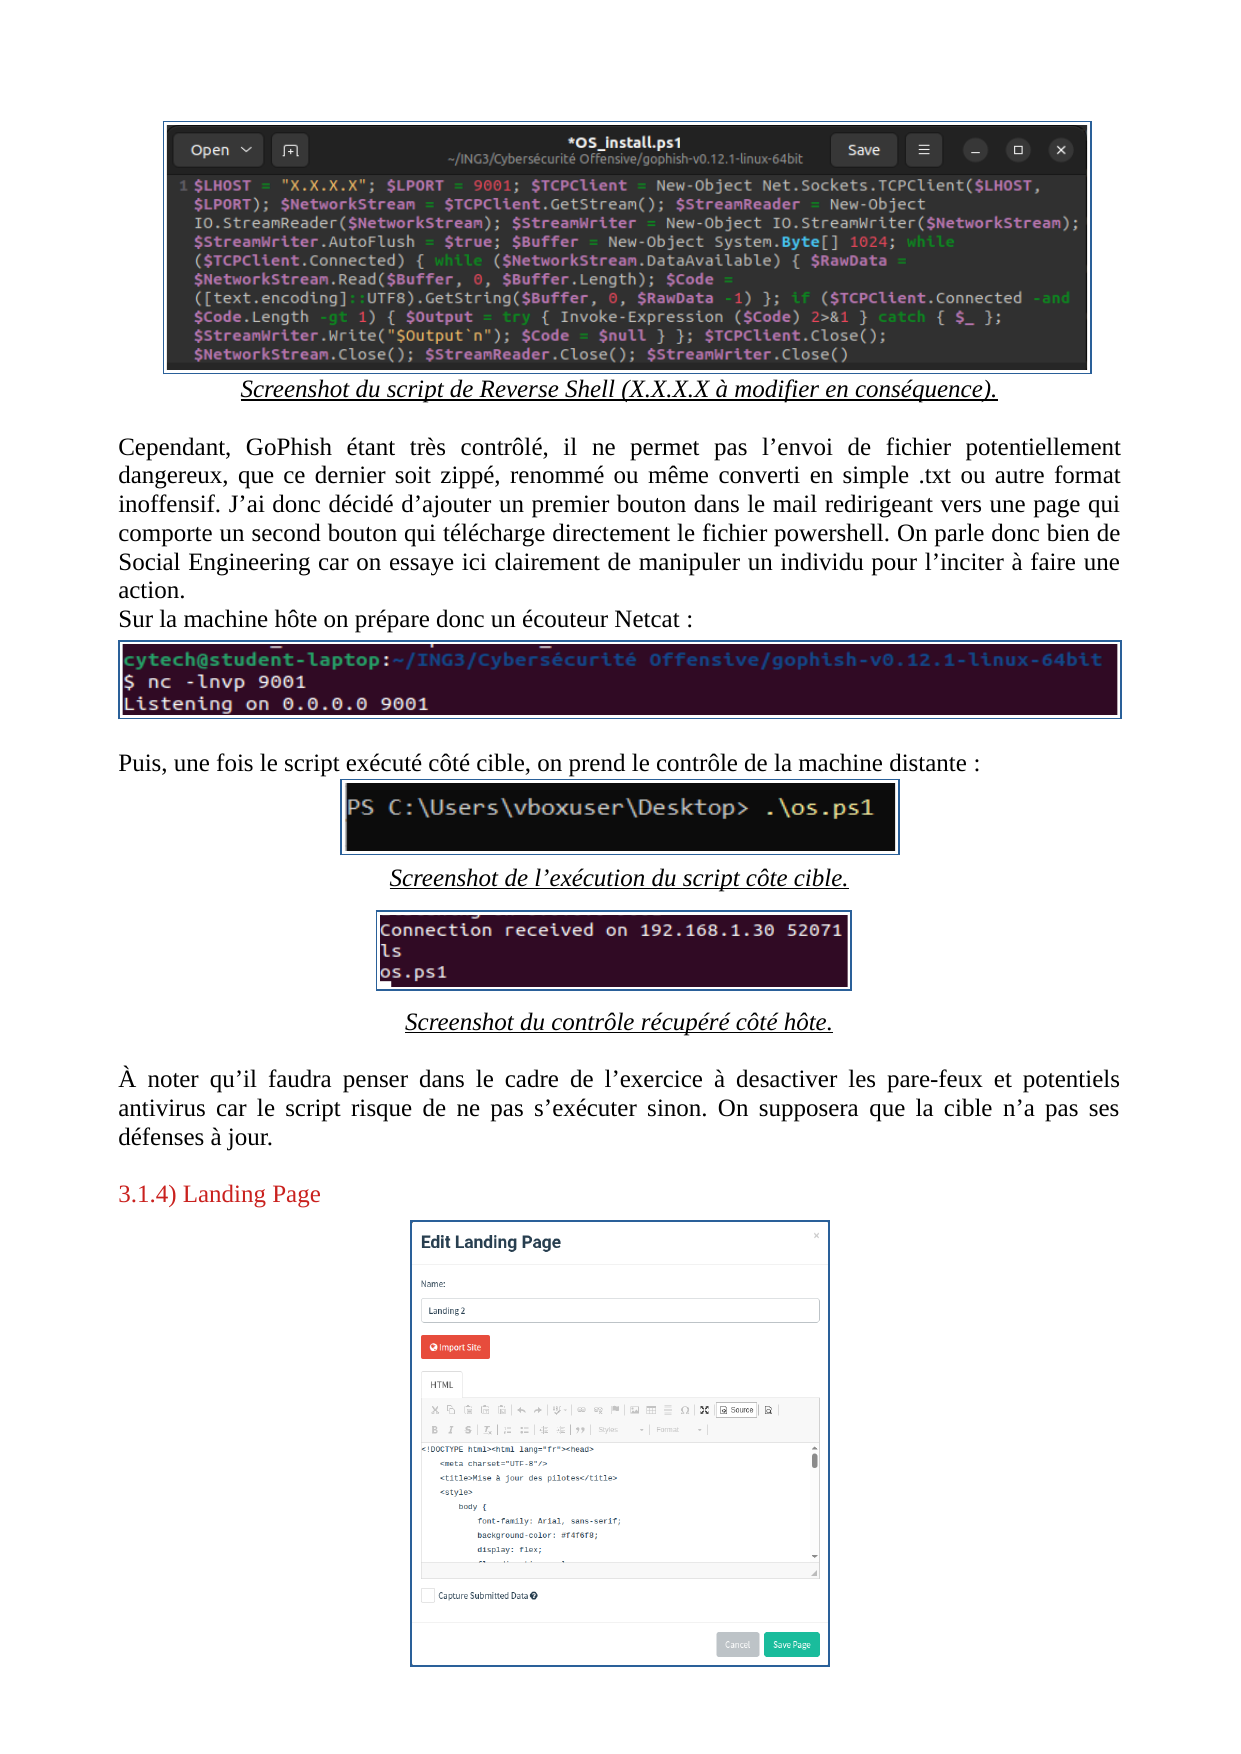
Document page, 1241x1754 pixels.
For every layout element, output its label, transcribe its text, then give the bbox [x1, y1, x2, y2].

picture [166, 125, 1088, 370]
text Cependant, GoPhish étant très contrôlé, il ne permet pas l’envoi de fichier potentiellement dangereux, que ce dernier soit zippé, renommé ou même converti en simple .txt ou autre format inoffensif. J’ai donc décidé d’ajouter un premier bouton dans le mail redirigeant vers une page qui comporte un second bouton qui télécharge directement le fichier powershell. On parle donc bien de Social Engineering car on essaye ici clairement de manipuler un individu pour l’inciter à faire une action. [118, 432, 1122, 604]
text Screenshot de l’exécution du script côte cible. [118, 863, 1122, 892]
picture [412, 1222, 828, 1665]
text 3.1.4) Landing Page [118, 1179, 1122, 1208]
picture [380, 915, 848, 987]
text Sur la machine hôte on prépare donc un écouteur Netcat : [118, 604, 1122, 633]
picture [122, 644, 1118, 715]
text Screenshot du contrôle récupéré côté hôte. [118, 1007, 1122, 1036]
text Puis, une fois le script exécuté côté cible, on prend le contrôle de la machine distante : [118, 748, 1122, 777]
picture [344, 783, 896, 851]
text Screenshot du script de Reverse Shell (X.X.X.X à modifier en conséquence). [118, 118, 1122, 403]
text À noter qu’il faudra penser dans le cadre de l’exercice à desactiver les pare-feux et potentiels antivirus car le script risque de ne pas s’exécuter sinon. On supposera que la cible n’a pas ses défenses à jour. [118, 1064, 1122, 1151]
